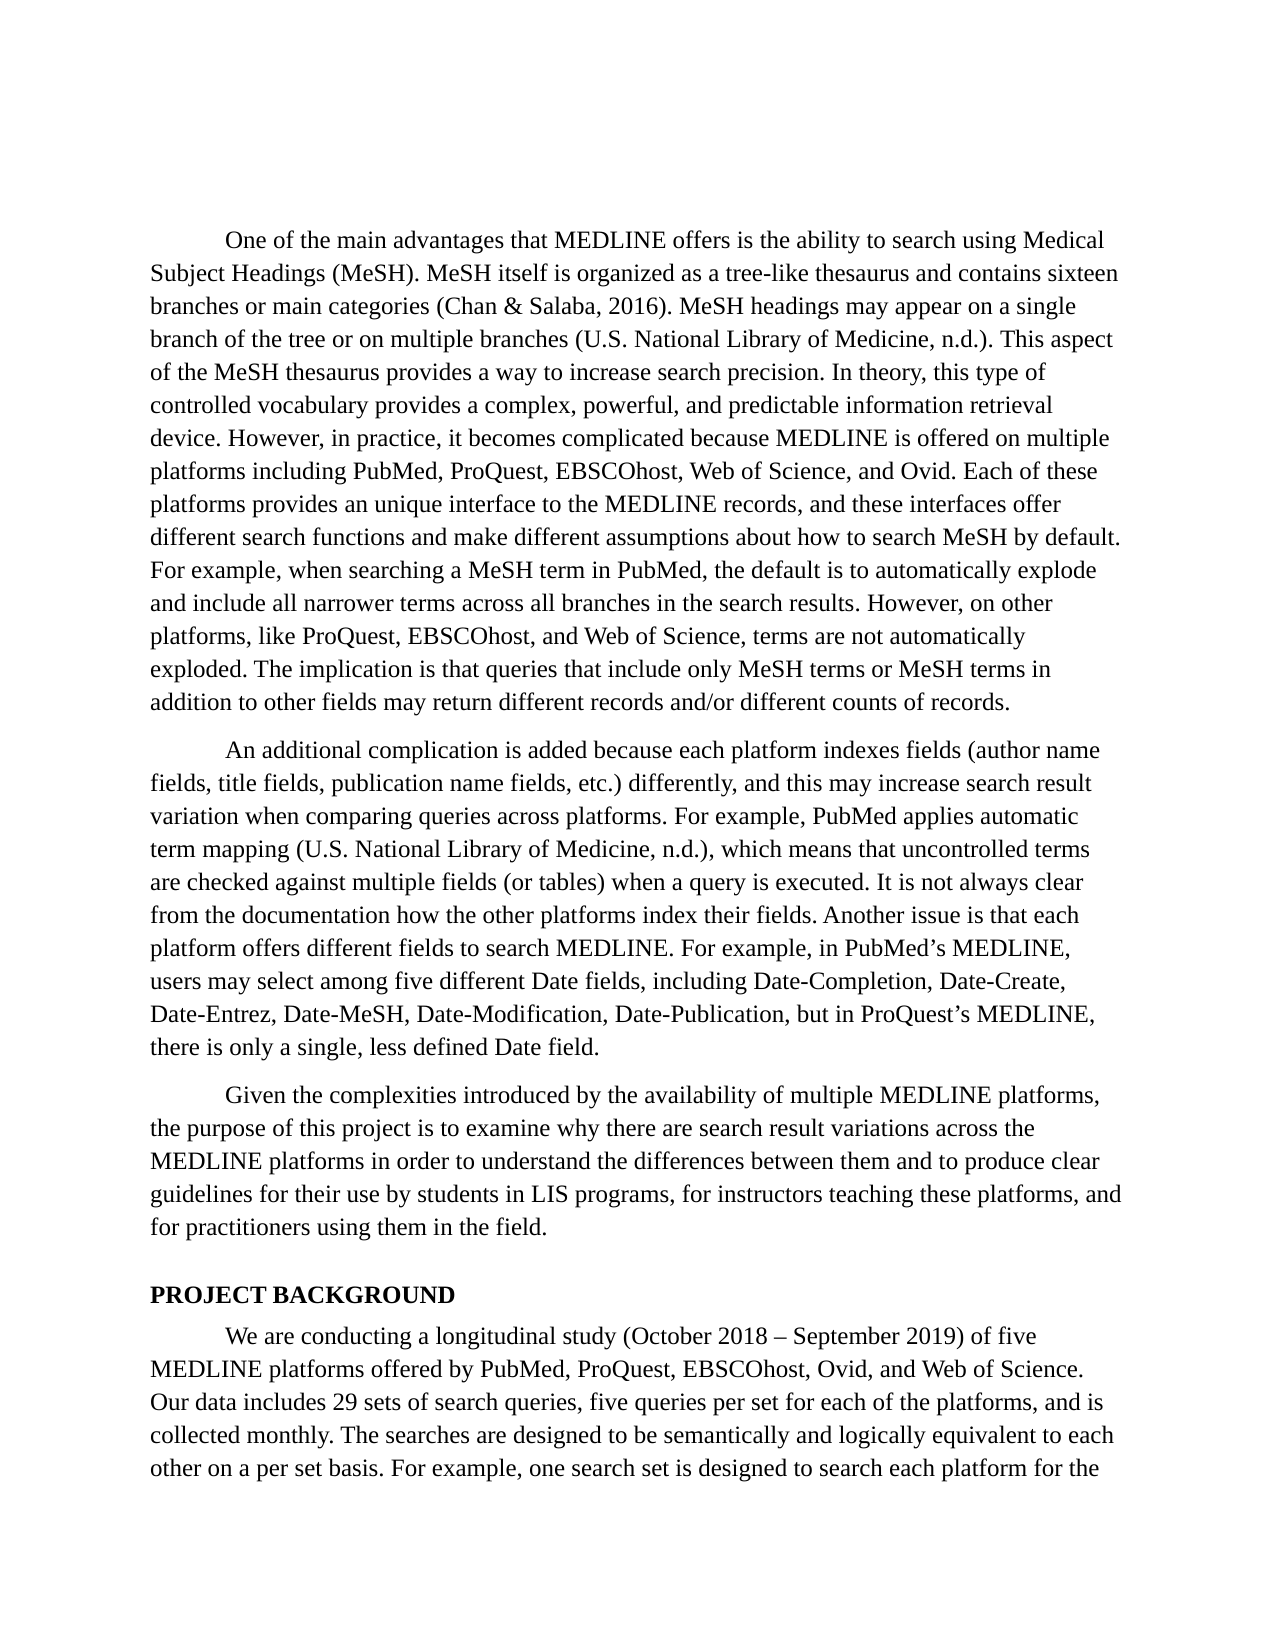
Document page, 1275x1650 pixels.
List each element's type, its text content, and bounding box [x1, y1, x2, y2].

subtitle PROJECT BACKGROUND [150, 1280, 1125, 1309]
text One of the main advantages that MEDLINE offers is the ability to search using Medical Subject Headings (MeSH). MeSH itself is organized as a tree-like thesaurus and contains sixteen branches or main categories (Chan & Salaba, 2016). MeSH headings may appear on a single branch of the tree or on multiple branches (U.S. National Library of Medicine, n.d.). This aspect of the MeSH thesaurus provides a way to increase search precision. In theory, this type of controlled vocabulary provides a complex, powerful, and predictable information retrieval device. However, in practice, it becomes complicated because MEDLINE is offered on multiple platforms including PubMed, ProQuest, EBSCOhost, Web of Science, and Ovid. Each of these platforms provides an unique interface to the MEDLINE records, and these interfaces offer different search functions and make different assumptions about how to search MeSH by default. For example, when searching a MeSH term in PubMed, the default is to automatically explode and include all narrower terms across all branches in the search results. However, on other platforms, like ProQuest, EBSCOhost, and Web of Science, terms are not automatically exploded. The implication is that queries that include only MeSH terms or MeSH terms in addition to other fields may return different records and/or different counts of records. [150, 225, 1125, 716]
text Given the complexities introduced by the availability of multiple MEDLINE platforms, the purpose of this project is to examine why there are search result variations across the MEDLINE platforms in order to understand the differences between them and to produce clear guidelines for their use by students in LIS programs, for instructors teaching these platforms, and for practitioners using them in the field. [150, 1080, 1125, 1241]
text An additional complication is added because each platform indexes fields (author name fields, title fields, publication name fields, etc.) differently, and this may increase search result variation when comparing queries across platforms. For example, PubMed applies automatic term mapping (U.S. National Library of Medicine, n.d.), which means that uncontrolled terms are checked against multiple fields (or tables) when a query is executed. It is not always clear from the documentation how the other platforms index their fields. Another issue is that each platform offers different fields to search MEDLINE. For example, in PubMed’s MEDLINE, users may select among five different Date fields, including Date-Completion, Date-Create, Date-Entrez, Date-MeSH, Date-Modification, Date-Publication, but in ProQuest’s MEDLINE, there is only a single, less defined Date field. [150, 735, 1125, 1061]
text We are conducting a longitudinal study (October 2018 – September 2019) of five MEDLINE platforms offered by PubMed, ProQuest, EBSCOhost, Ovid, and Web of Science. Our data includes 29 sets of search queries, five queries per set for each of the platforms, and is collected monthly. The searches are designed to be semantically and logically equivalent to each other on a per set basis. For example, one search set is designed to search each platform for the [150, 1321, 1125, 1482]
